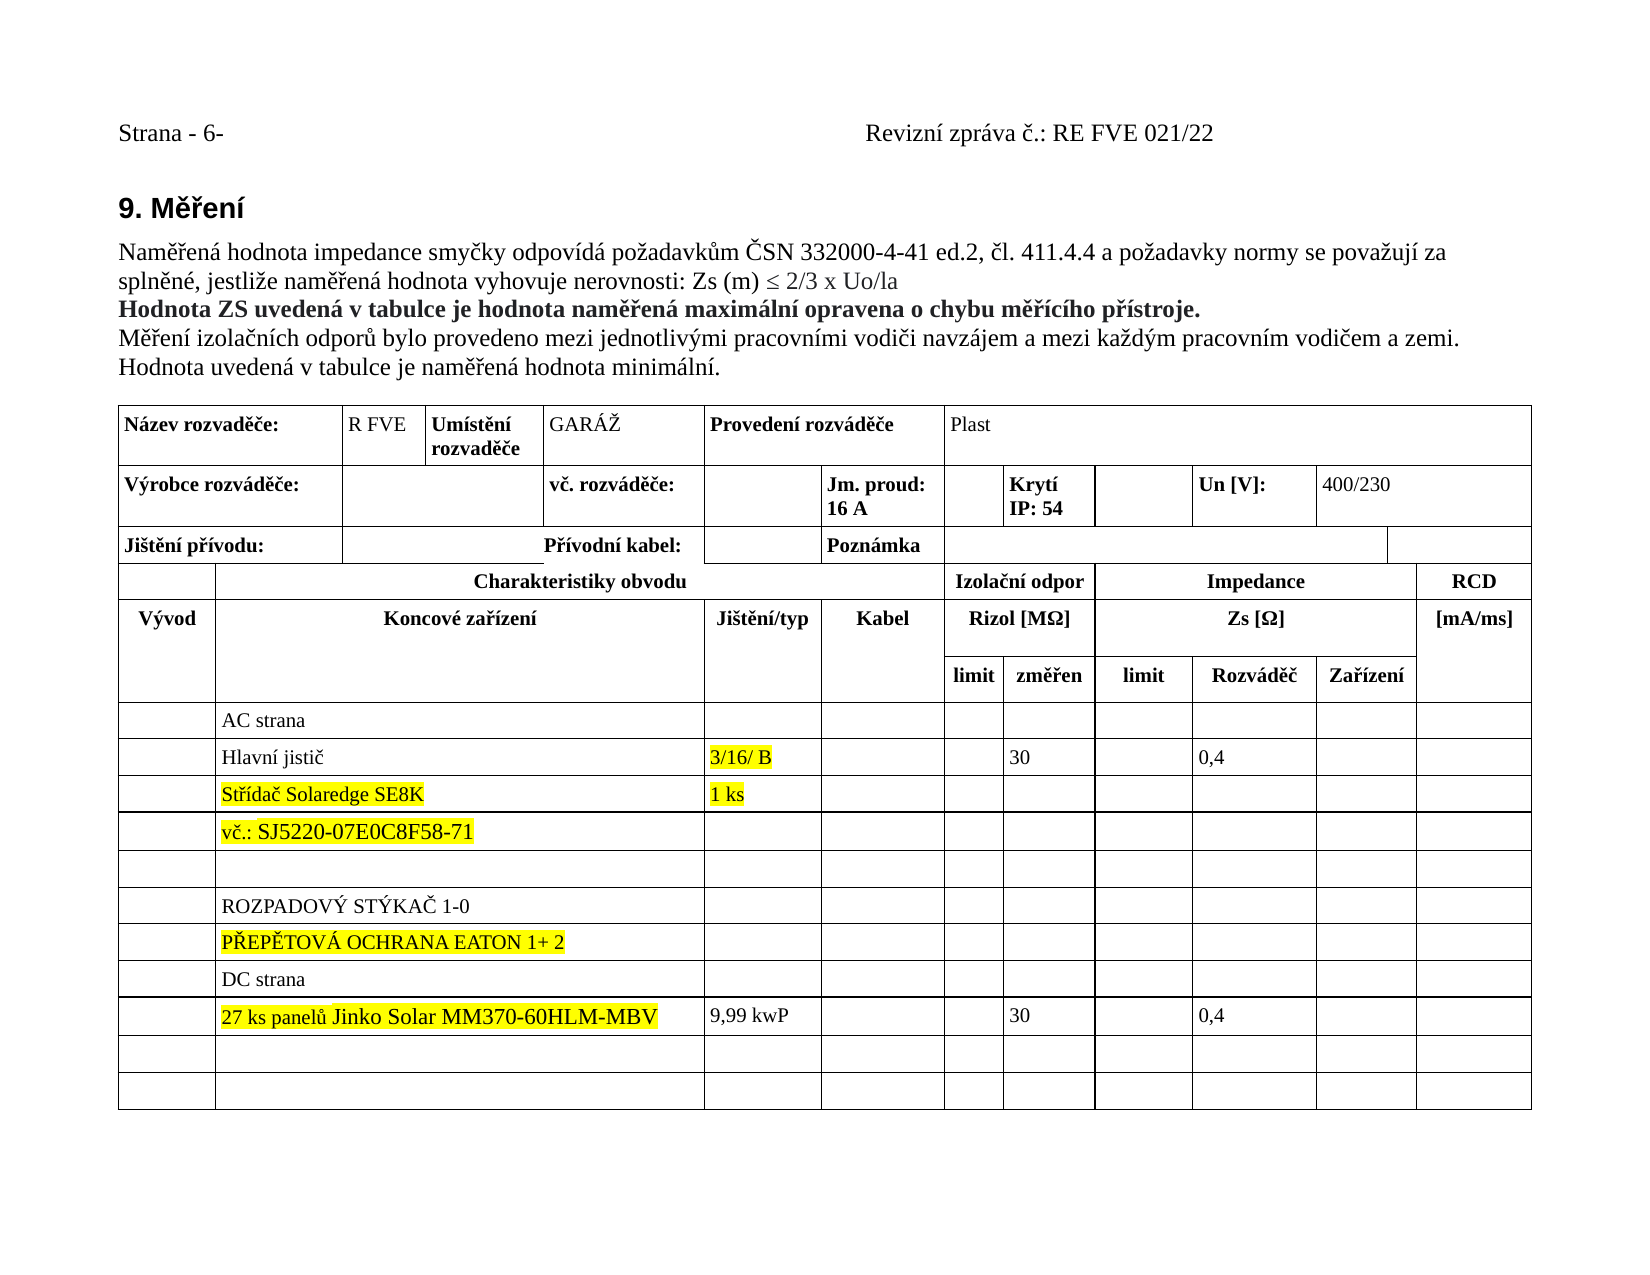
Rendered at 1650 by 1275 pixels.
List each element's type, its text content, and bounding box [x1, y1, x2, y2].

table_cell Rizol [MΩ] [945, 600, 1094, 656]
table_cell [216, 1036, 704, 1072]
table_cell Charakteristiky obvodu [216, 563, 944, 599]
table_cell [1317, 703, 1416, 738]
table_cell [1417, 739, 1531, 775]
table_cell [119, 564, 215, 599]
text Hodnota ZS uvedená v tabulce je hodnota naměřená maximální opravena o chybu měřícího přístroje. [118, 294, 1532, 323]
table_cell [945, 739, 1003, 775]
table_cell [822, 998, 944, 1035]
table_cell [1004, 703, 1094, 738]
table_cell RCD [1417, 564, 1531, 599]
table_cell [119, 776, 215, 811]
table_cell Izolační odpor [945, 564, 1094, 599]
subtitle 9. Měření [118, 191, 1532, 224]
table_cell vč.: SJ5220-07E0C8F58-71 [216, 813, 704, 850]
table_cell [1417, 1036, 1531, 1072]
table_cell [1417, 888, 1531, 923]
table_cell Střídač Solaredge SE8K [216, 776, 704, 811]
table_cell vč. rozváděče: [544, 466, 704, 526]
table_cell 30 [1004, 739, 1094, 775]
table_cell AC strana [216, 703, 704, 738]
table_cell [705, 813, 821, 850]
table_header GARÁŽ [544, 406, 704, 465]
table_cell [822, 1073, 944, 1108]
table_cell [945, 998, 1003, 1035]
table_cell [822, 1036, 944, 1072]
table_cell [1193, 888, 1316, 923]
table_cell [1004, 961, 1094, 996]
table_cell ROZPADOVÝ STÝKAČ 1-0 [216, 888, 704, 923]
table_cell [1193, 851, 1316, 887]
table_cell [705, 888, 821, 923]
table_cell Zařízení [1317, 657, 1416, 702]
table_cell Výrobce rozváděče: [119, 466, 342, 526]
table_cell [119, 703, 215, 738]
table_cell [1096, 961, 1192, 996]
table_cell [945, 888, 1003, 923]
table_cell [945, 924, 1003, 960]
table_cell [822, 776, 944, 811]
table_cell [705, 1036, 821, 1072]
table_cell [1004, 888, 1094, 923]
table_cell [119, 813, 215, 850]
table_cell [1096, 813, 1192, 850]
table_cell [1193, 1073, 1316, 1108]
table_cell 3/16/ B [705, 739, 821, 775]
table_cell Jištění/typ [705, 600, 821, 702]
table_cell Zs [Ω] [1096, 600, 1416, 656]
table_cell [705, 924, 821, 960]
table_cell [1317, 924, 1416, 960]
table_cell limit [1096, 657, 1192, 702]
table_cell [1004, 851, 1094, 887]
table_cell [1193, 813, 1316, 850]
table_cell [119, 739, 215, 775]
table_cell Un [V]: [1193, 466, 1316, 526]
table_header Plast [945, 406, 1531, 465]
table_cell [1317, 998, 1416, 1035]
table_header Název rozvaděče: [119, 406, 342, 465]
table_cell 0,4 [1193, 998, 1316, 1035]
table_cell 9,99 kwP [705, 998, 821, 1035]
table_cell [705, 961, 821, 996]
table_cell Impedance [1096, 564, 1416, 599]
table_cell 27 ks panelů Jinko Solar MM370-60HLM-MBV [216, 998, 704, 1035]
table_cell [1317, 813, 1416, 850]
table_cell [1096, 1073, 1192, 1108]
table_cell [1096, 466, 1192, 526]
table_cell [343, 466, 543, 526]
table_cell [1096, 888, 1192, 923]
table_cell 0,4 [1193, 739, 1316, 775]
table_cell Krytí IP: 54 [1004, 466, 1094, 526]
table_cell [1096, 998, 1192, 1035]
table_cell [1417, 776, 1531, 811]
table_cell [119, 888, 215, 923]
table_cell [705, 1073, 821, 1108]
table_cell [343, 527, 543, 563]
table_cell limit [945, 657, 1003, 702]
table_cell Kabel [822, 600, 944, 702]
table_cell [1417, 924, 1531, 960]
table_cell změřen [1004, 657, 1094, 702]
table_cell [1004, 776, 1094, 811]
table_cell [945, 776, 1003, 811]
table_cell [705, 703, 821, 738]
table_cell [945, 703, 1003, 738]
table_cell Vývod [119, 600, 215, 702]
table_cell [1004, 1036, 1094, 1072]
table_cell [705, 527, 821, 563]
table_cell [1096, 1036, 1192, 1072]
table_cell 400/230 [1317, 466, 1531, 526]
table_cell [822, 924, 944, 960]
table_cell [216, 1073, 704, 1108]
table_cell [945, 1073, 1003, 1108]
table_cell [119, 961, 215, 996]
table_cell [119, 851, 215, 887]
table_cell 1 ks [705, 776, 821, 811]
table_cell DC strana [216, 961, 704, 996]
table_cell [1317, 851, 1416, 887]
table_cell [216, 851, 704, 887]
table_cell [1417, 998, 1531, 1035]
table_cell [1096, 776, 1192, 811]
table_cell Koncové zařízení [216, 600, 704, 702]
table_cell [945, 466, 1003, 526]
table_cell [1417, 851, 1531, 887]
table_cell Jm. proud: 16 A [822, 466, 944, 526]
table_cell [1417, 813, 1531, 850]
table_cell [1096, 703, 1192, 738]
table_cell [1096, 739, 1192, 775]
table_cell [1096, 851, 1192, 887]
table_header Provedení rozváděče [705, 406, 944, 465]
table_cell [1004, 813, 1094, 850]
table_cell Poznámka [822, 527, 944, 563]
table_cell [1096, 924, 1192, 960]
table_cell [1317, 776, 1416, 811]
table_cell 30 [1004, 998, 1094, 1035]
table_cell [1417, 961, 1531, 996]
table_cell [1193, 924, 1316, 960]
text Naměřená hodnota impedance smyčky odpovídá požadavkům ČSN 332000-4-41 ed.2, čl. 411.4.4 a požadavky normy se považují za splněné, jestliže naměřená hodnota vyhovuje nerovnosti: Zs (m) ≤ 2/3 x Uo/la [118, 237, 1532, 294]
table_cell [705, 466, 821, 526]
table_cell Jištění přívodu: [119, 527, 342, 563]
table_cell [119, 924, 215, 960]
table_cell [945, 961, 1003, 996]
table_cell [1317, 961, 1416, 996]
table_cell [1193, 1036, 1316, 1072]
table_cell [1004, 924, 1094, 960]
text Měření izolačních odporů bylo provedeno mezi jednotlivými pracovními vodiči navzájem a mezi každým pracovním vodičem a zemi. Hodnota uvedená v tabulce je naměřená hodnota minimální. [118, 323, 1532, 381]
table_cell [1317, 739, 1416, 775]
table_cell [1317, 888, 1416, 923]
table_cell Hlavní jistič [216, 739, 704, 775]
table_cell [705, 851, 821, 887]
table_cell [mA/ms] [1417, 600, 1531, 702]
table_cell [945, 527, 1387, 563]
table_header R FVE [343, 406, 425, 465]
table_cell [1193, 703, 1316, 738]
table_cell [1417, 703, 1531, 738]
table_cell [822, 851, 944, 887]
table_cell [1193, 961, 1316, 996]
table_cell [119, 998, 215, 1035]
table_cell [1317, 1036, 1416, 1072]
table_cell [822, 961, 944, 996]
table_cell [119, 1036, 215, 1072]
table_cell [1417, 1073, 1531, 1108]
table_cell [945, 813, 1003, 850]
table_cell [822, 888, 944, 923]
table_cell Přívodní kabel: [544, 527, 704, 563]
table_cell [119, 1073, 215, 1108]
table_cell [1317, 1073, 1416, 1108]
table_cell [822, 739, 944, 775]
table_header Umístění rozvaděče [426, 406, 543, 465]
table_cell PŘEPĚTOVÁ OCHRANA EATON 1+ 2 [216, 924, 704, 960]
table_cell [945, 851, 1003, 887]
table_cell [1004, 1073, 1094, 1108]
table_cell [822, 703, 944, 738]
table_cell [822, 813, 944, 850]
table_cell Rozváděč [1193, 657, 1316, 702]
table_cell [945, 1036, 1003, 1072]
table_cell [1388, 527, 1531, 563]
table_cell [1193, 776, 1316, 811]
